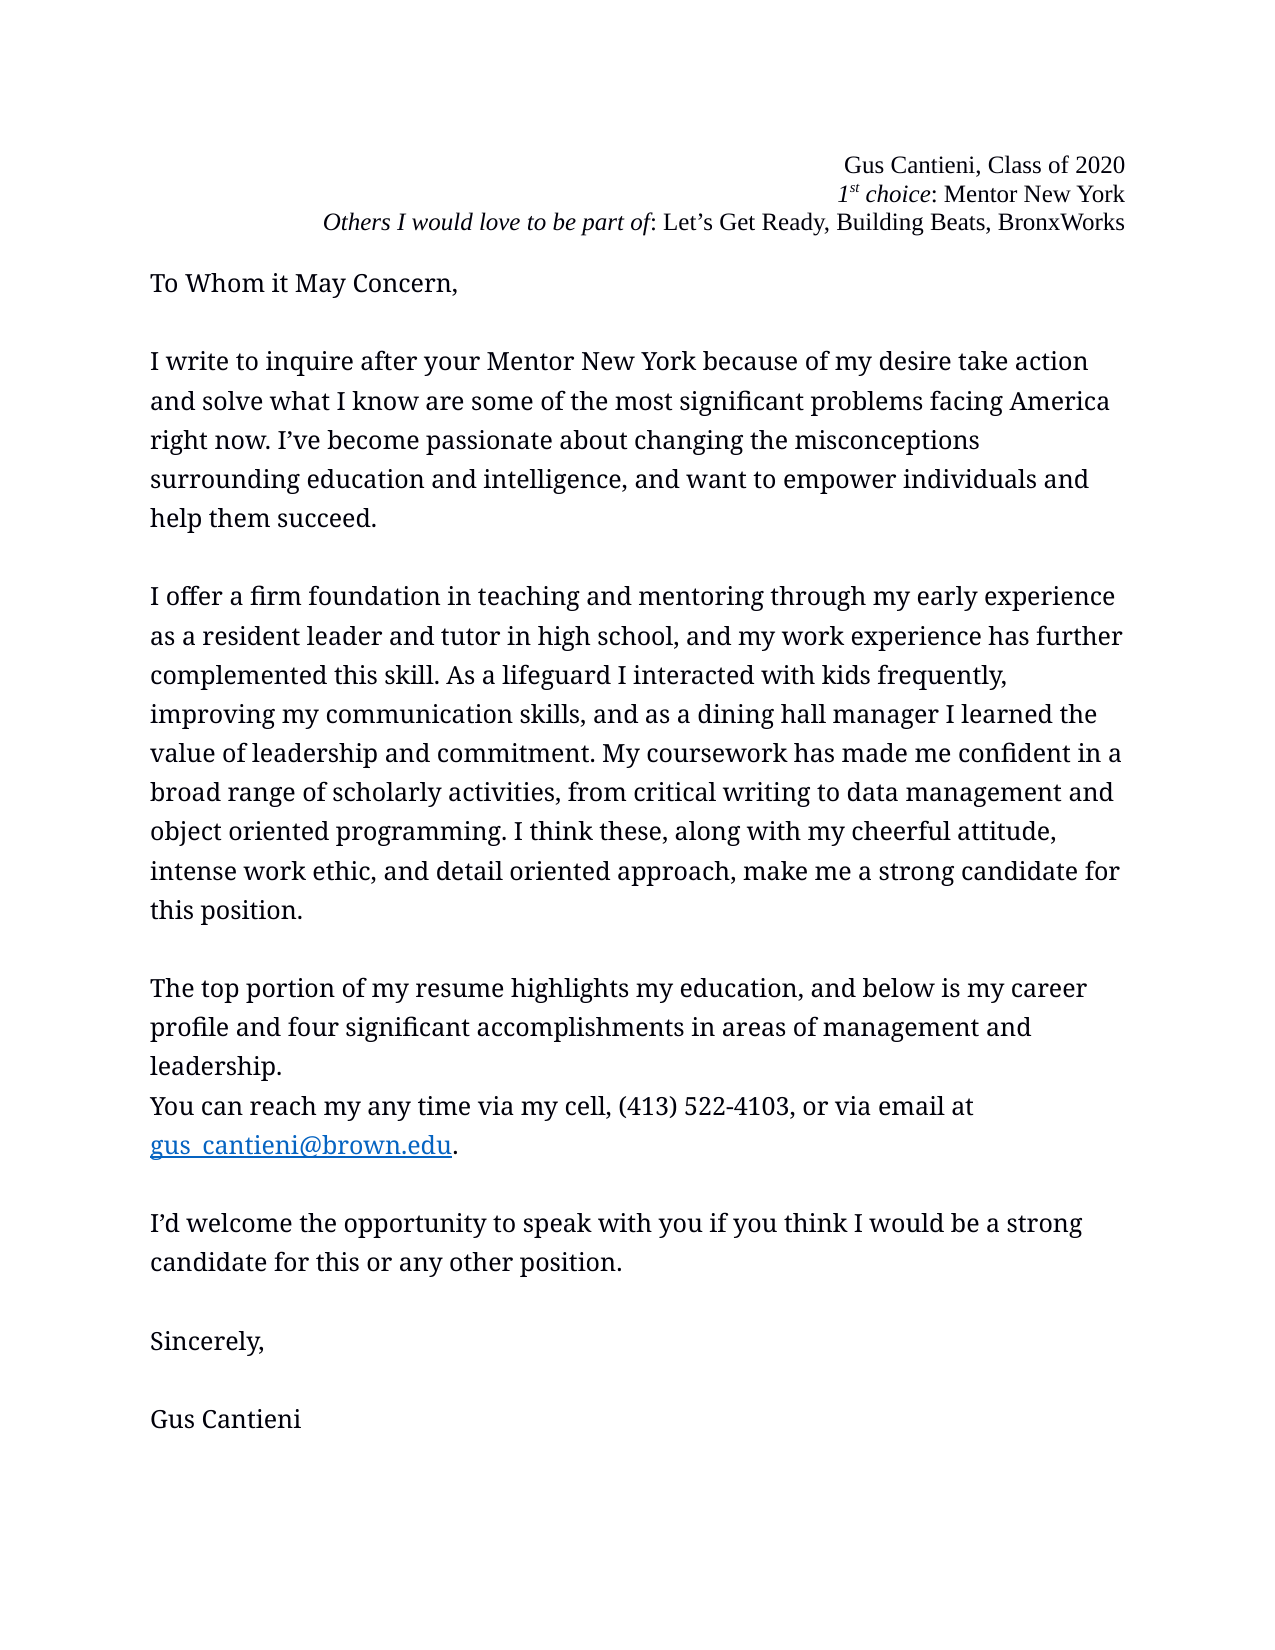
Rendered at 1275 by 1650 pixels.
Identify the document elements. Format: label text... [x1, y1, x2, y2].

text Gus Cantieni [150, 1402, 1125, 1436]
text Sincerely, [150, 1323, 1125, 1357]
text You can reach my any time via my cell, (413) 522-4103, or via email at gus_cantieni@brown.edu. [150, 1088, 1125, 1161]
text I’d welcome the opportunity to speak with you if you think I would be a strong candidate for this or any other position. [150, 1206, 1125, 1279]
text The top portion of my resume highlights my education, and below is my career profile and four significant accomplishments in areas of management and leadership. [150, 971, 1125, 1083]
text To Whom it May Concern, [150, 266, 1125, 300]
text I offer a firm foundation in teaching and mentoring through my early experience as a resident leader and tutor in high school, and my work experience has further complemented this skill. As a lifeguard I interacted with kids frequently, improving my communication skills, and as a dining hall manager I learned the value of leadership and commitment. My coursework has made me confident in a broad range of scholarly activities, from critical writing to data management and object oriented programming. I think these, along with my cheerful attitude, intense work ethic, and detail oriented approach, make me a strong candidate for this position. [150, 579, 1125, 926]
text I write to inquire after your Mentor New York because of my desire take action and solve what I know are some of the most significant problems facing America right now. I’ve become passionate about changing the misconceptions surrounding education and intelligence, and want to empower individuals and help them succeed. [150, 344, 1125, 535]
